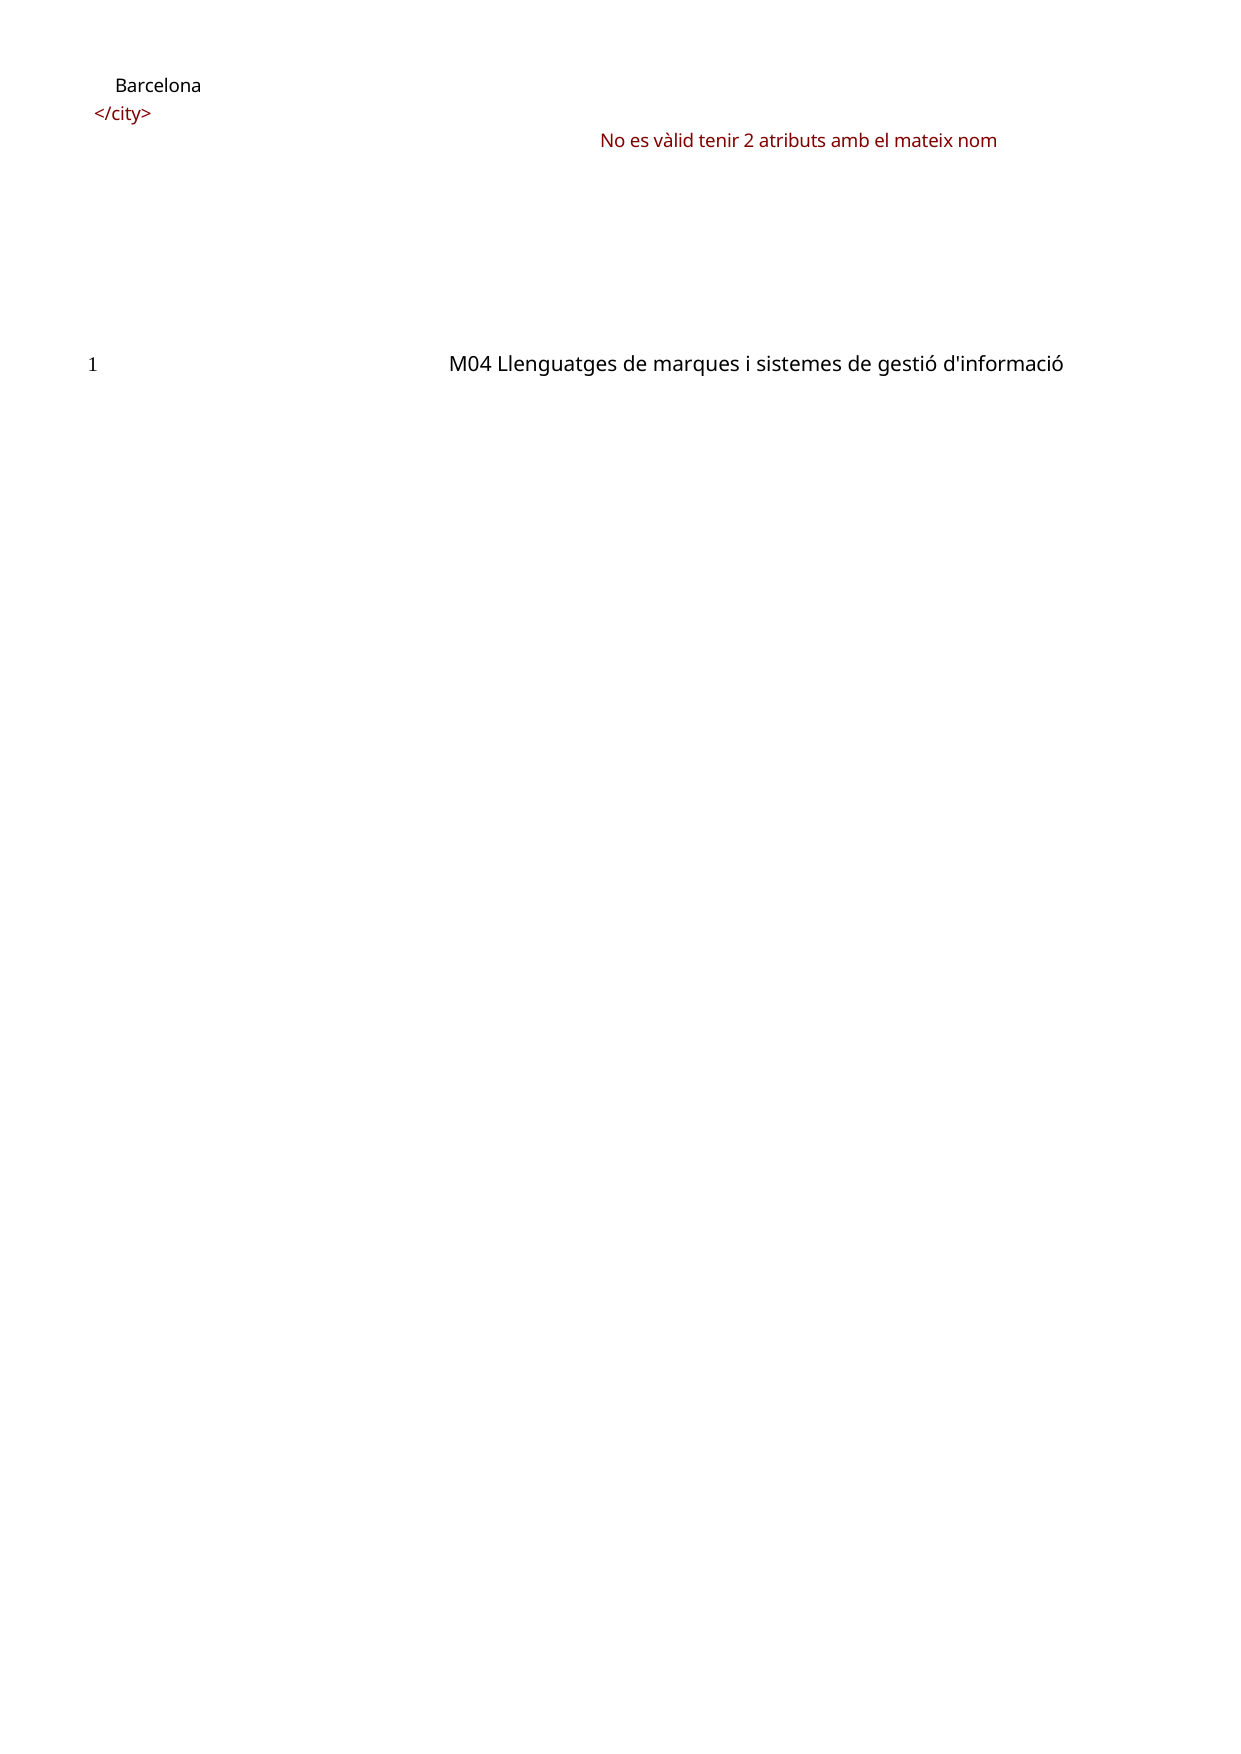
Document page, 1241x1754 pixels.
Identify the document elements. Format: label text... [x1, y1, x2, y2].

text 1 M04 Llenguatges de marques i sistemes de gestió d'informació [87, 349, 1165, 378]
text No es vàlid tenir 2 atributs amb el mateix nom [94, 127, 1165, 153]
text </city> [94, 100, 1165, 126]
text Barcelona [115, 73, 1165, 98]
